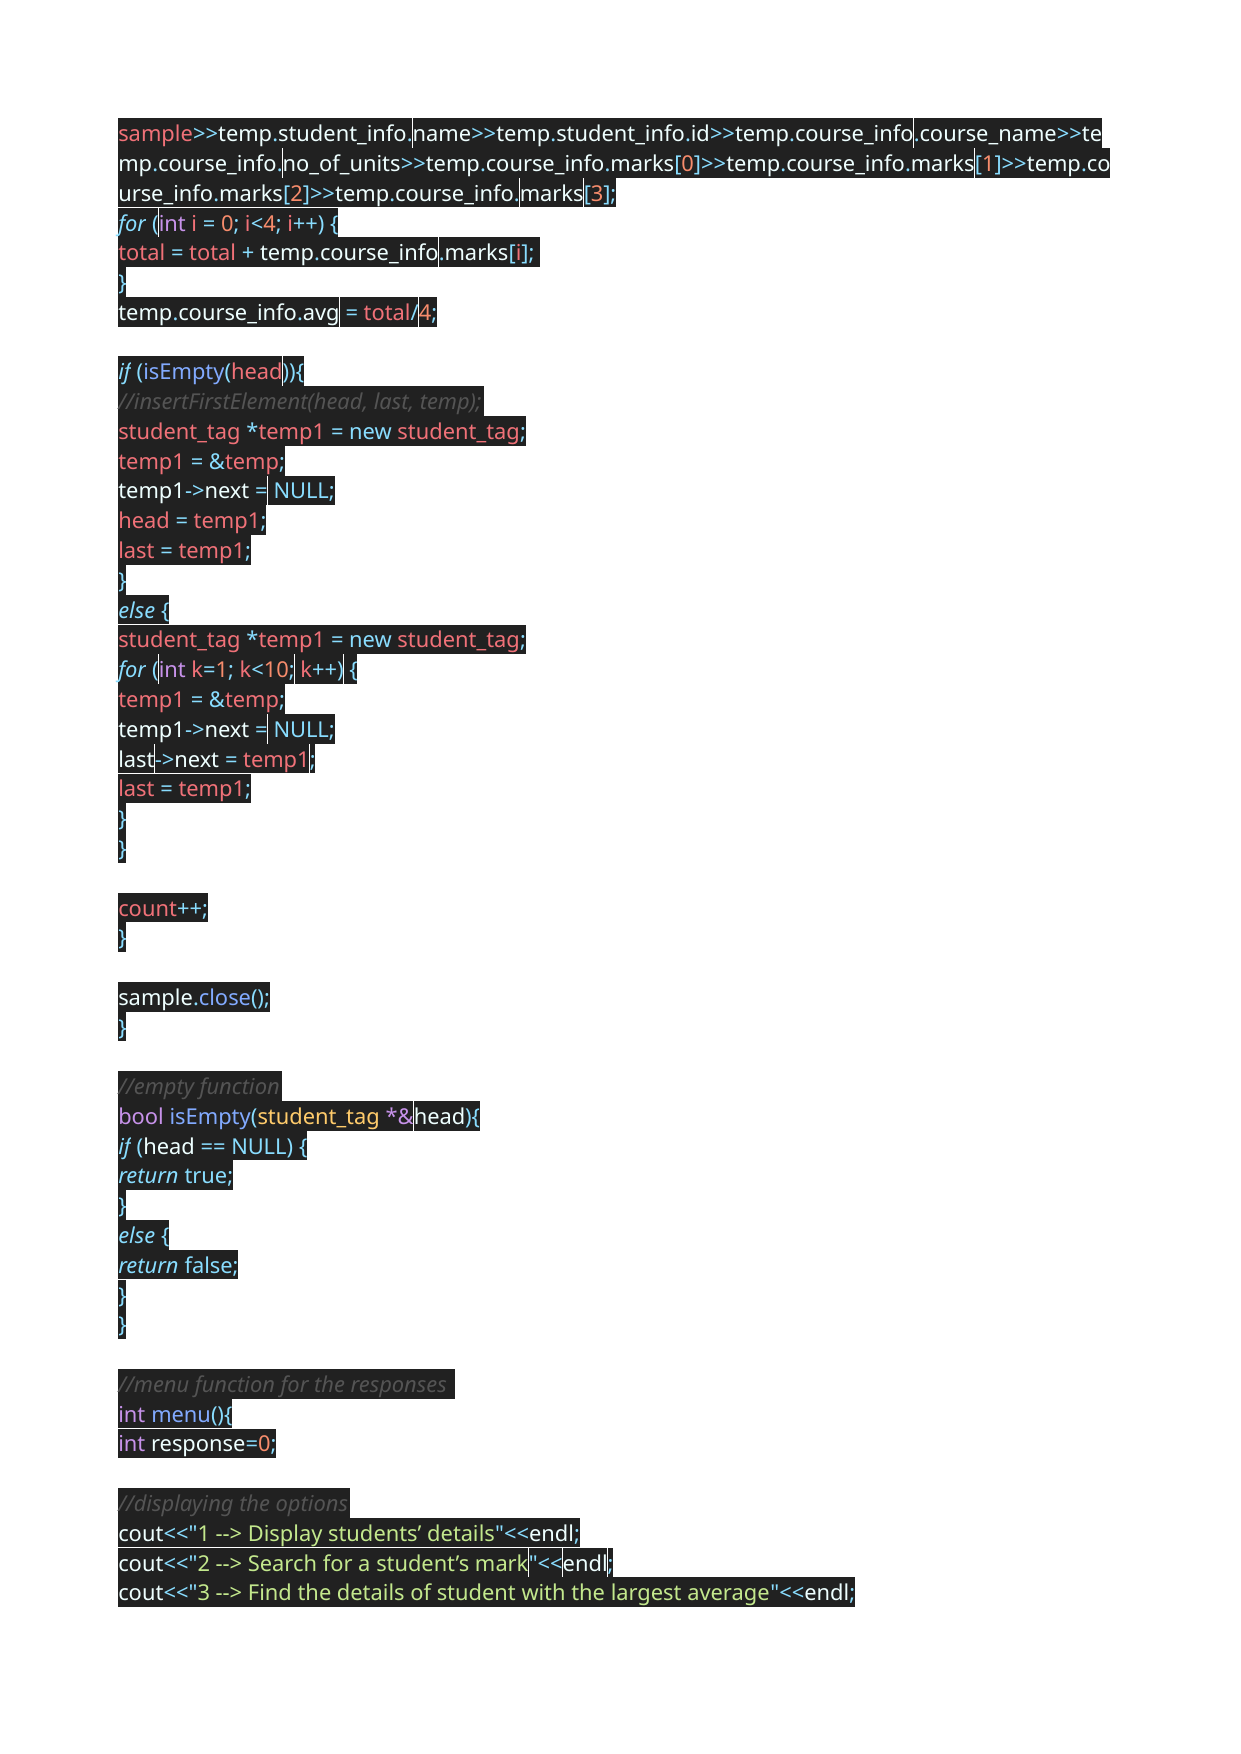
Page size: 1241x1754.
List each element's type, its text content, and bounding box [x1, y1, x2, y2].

text temp.course_info.avg = total/4; [118, 297, 1122, 327]
text last->next = temp1; [118, 744, 1122, 773]
text else { [118, 1220, 1122, 1250]
text head = temp1; [118, 505, 1122, 535]
text temp1 = &temp; [118, 684, 1122, 714]
text int response=0; [118, 1428, 1122, 1458]
text temp1->next = NULL; [118, 476, 1122, 505]
text return false; [118, 1250, 1122, 1279]
text } [118, 1190, 1122, 1220]
text //displaying the options [118, 1488, 1122, 1518]
text //menu function for the responses [118, 1369, 1122, 1399]
text if (head == NULL) { [118, 1131, 1122, 1160]
text int menu(){ [118, 1399, 1122, 1428]
text } [118, 267, 1122, 297]
text cout<<"3 --> Find the details of student with the largest average"<<endl; [118, 1577, 1122, 1607]
text sample>>temp.student_info.name>>temp.student_info.id>>temp.course_info.course_name>>temp.course_info.no_of_units>>temp.course_info.marks[0]>>temp.course_info.marks[1]>>temp.course_info.marks[2]>>temp.course_info.marks[3]; [118, 118, 1122, 207]
text } [118, 1309, 1122, 1339]
text student_tag *temp1 = new student_tag; [118, 416, 1122, 446]
text } [118, 1279, 1122, 1309]
text sample.close(); [118, 982, 1122, 1012]
text } [118, 803, 1122, 833]
text count++; [118, 892, 1122, 922]
text temp1->next = NULL; [118, 714, 1122, 744]
text for (int k=1; k<10; k++) { [118, 654, 1122, 684]
text if (isEmpty(head)){ [118, 356, 1122, 386]
text student_tag *temp1 = new student_tag; [118, 624, 1122, 654]
text else { [118, 595, 1122, 624]
text } [118, 922, 1122, 952]
text return true; [118, 1160, 1122, 1190]
text } [118, 565, 1122, 595]
text last = temp1; [118, 773, 1122, 803]
text for (int i = 0; i<4; i++) { [118, 207, 1122, 237]
text last = temp1; [118, 535, 1122, 565]
text bool isEmpty(student_tag *&head){ [118, 1101, 1122, 1131]
text } [118, 833, 1122, 863]
text cout<<"1 --> Display students’ details"<<endl; [118, 1518, 1122, 1547]
text //insertFirstElement(head, last, temp); [118, 386, 1122, 416]
text cout<<"2 --> Search for a student’s mark"<<endl; [118, 1547, 1122, 1577]
text temp1 = &temp; [118, 446, 1122, 476]
text total = total + temp.course_info.marks[i]; [118, 237, 1122, 267]
text } [118, 1012, 1122, 1041]
text //empty function [118, 1071, 1122, 1101]
